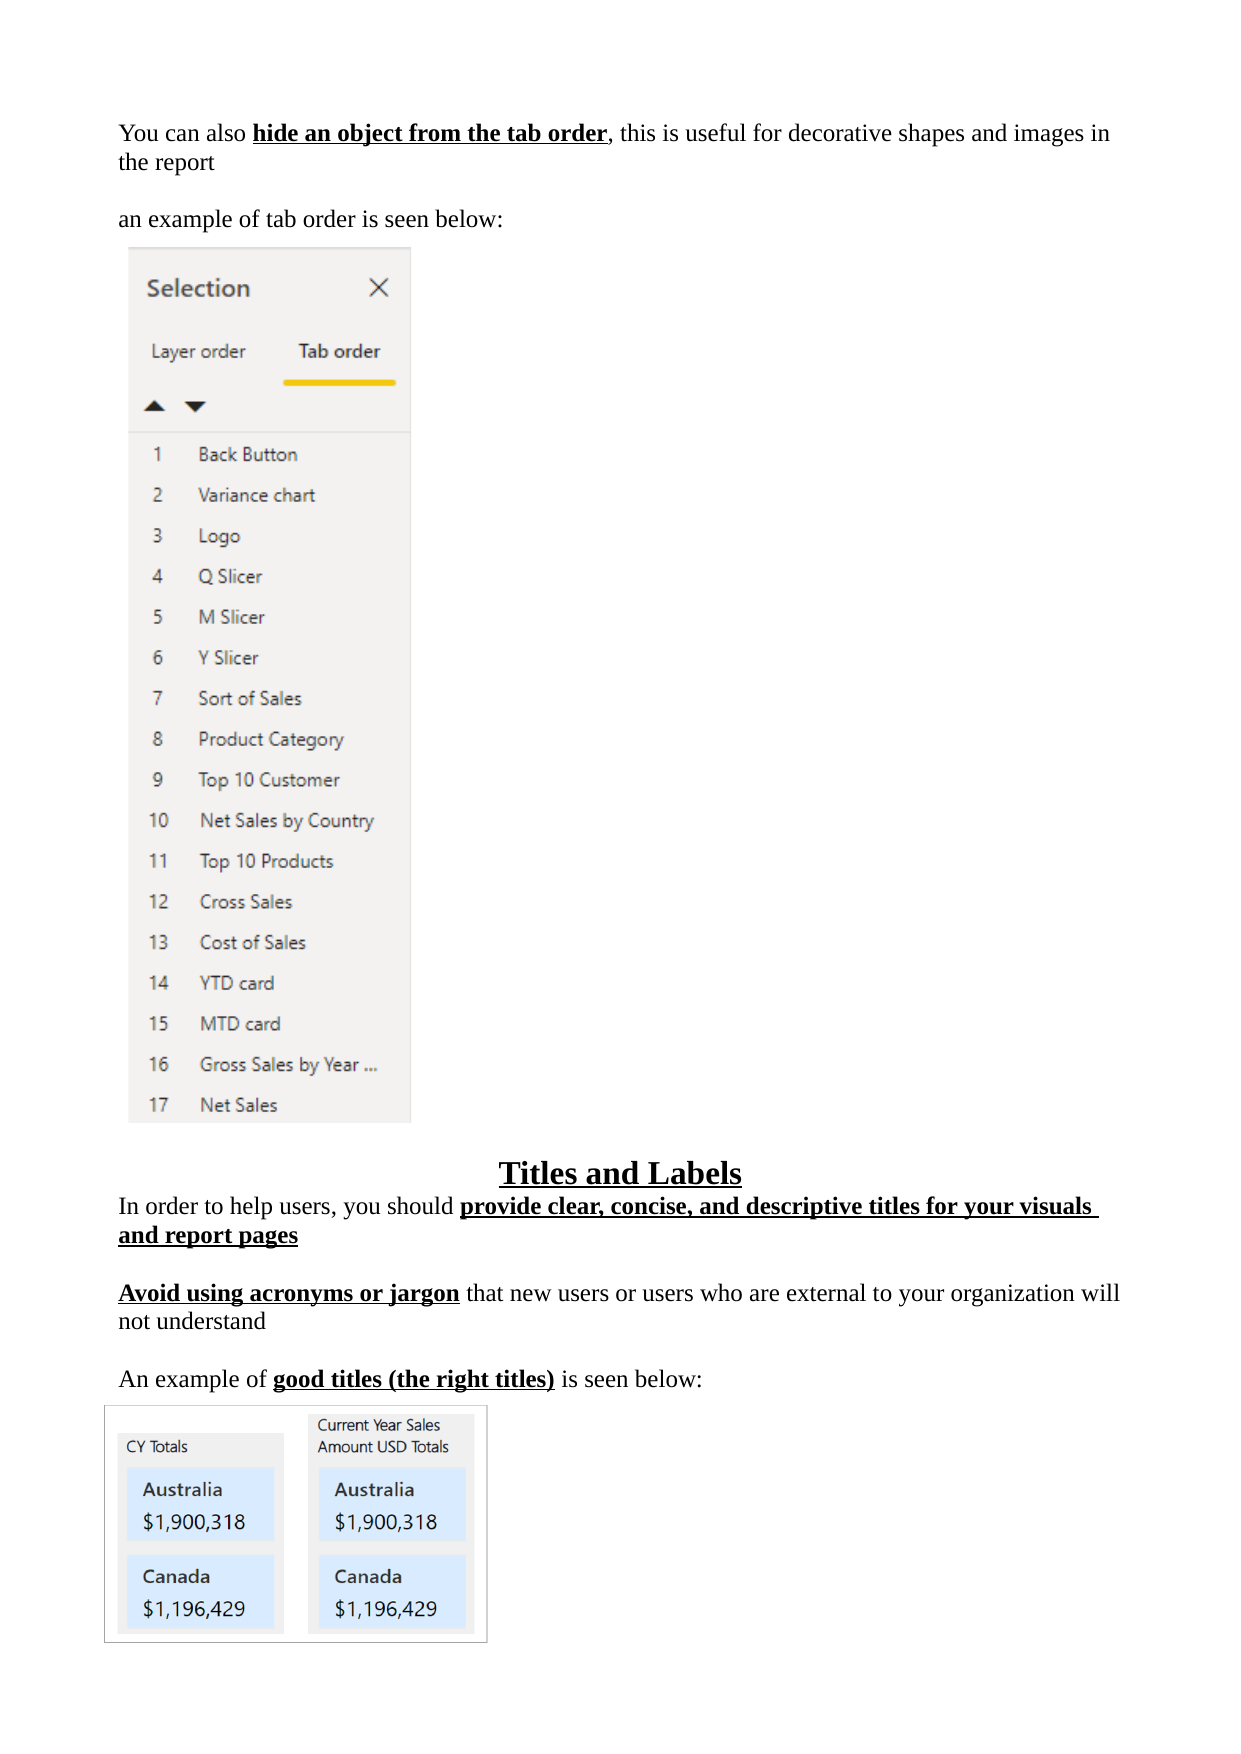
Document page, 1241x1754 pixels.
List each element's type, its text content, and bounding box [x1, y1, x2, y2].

picture [128, 247, 412, 1123]
picture [103, 1405, 488, 1644]
text Titles and Labels [118, 1153, 1122, 1191]
text In order to help users, you should provide clear, concise, and descriptive titles for your visuals and report pages [118, 1191, 1122, 1249]
text Avoid using acronyms or jargon that new users or users who are external to your organization will not understand [118, 1278, 1122, 1335]
text an example of tab order is seen below: [118, 204, 1122, 233]
text You can also hide an object from the tab order, this is useful for decorative shapes and images in the report [118, 118, 1122, 176]
text An example of good titles (the right titles) is seen below: [118, 1364, 1122, 1393]
